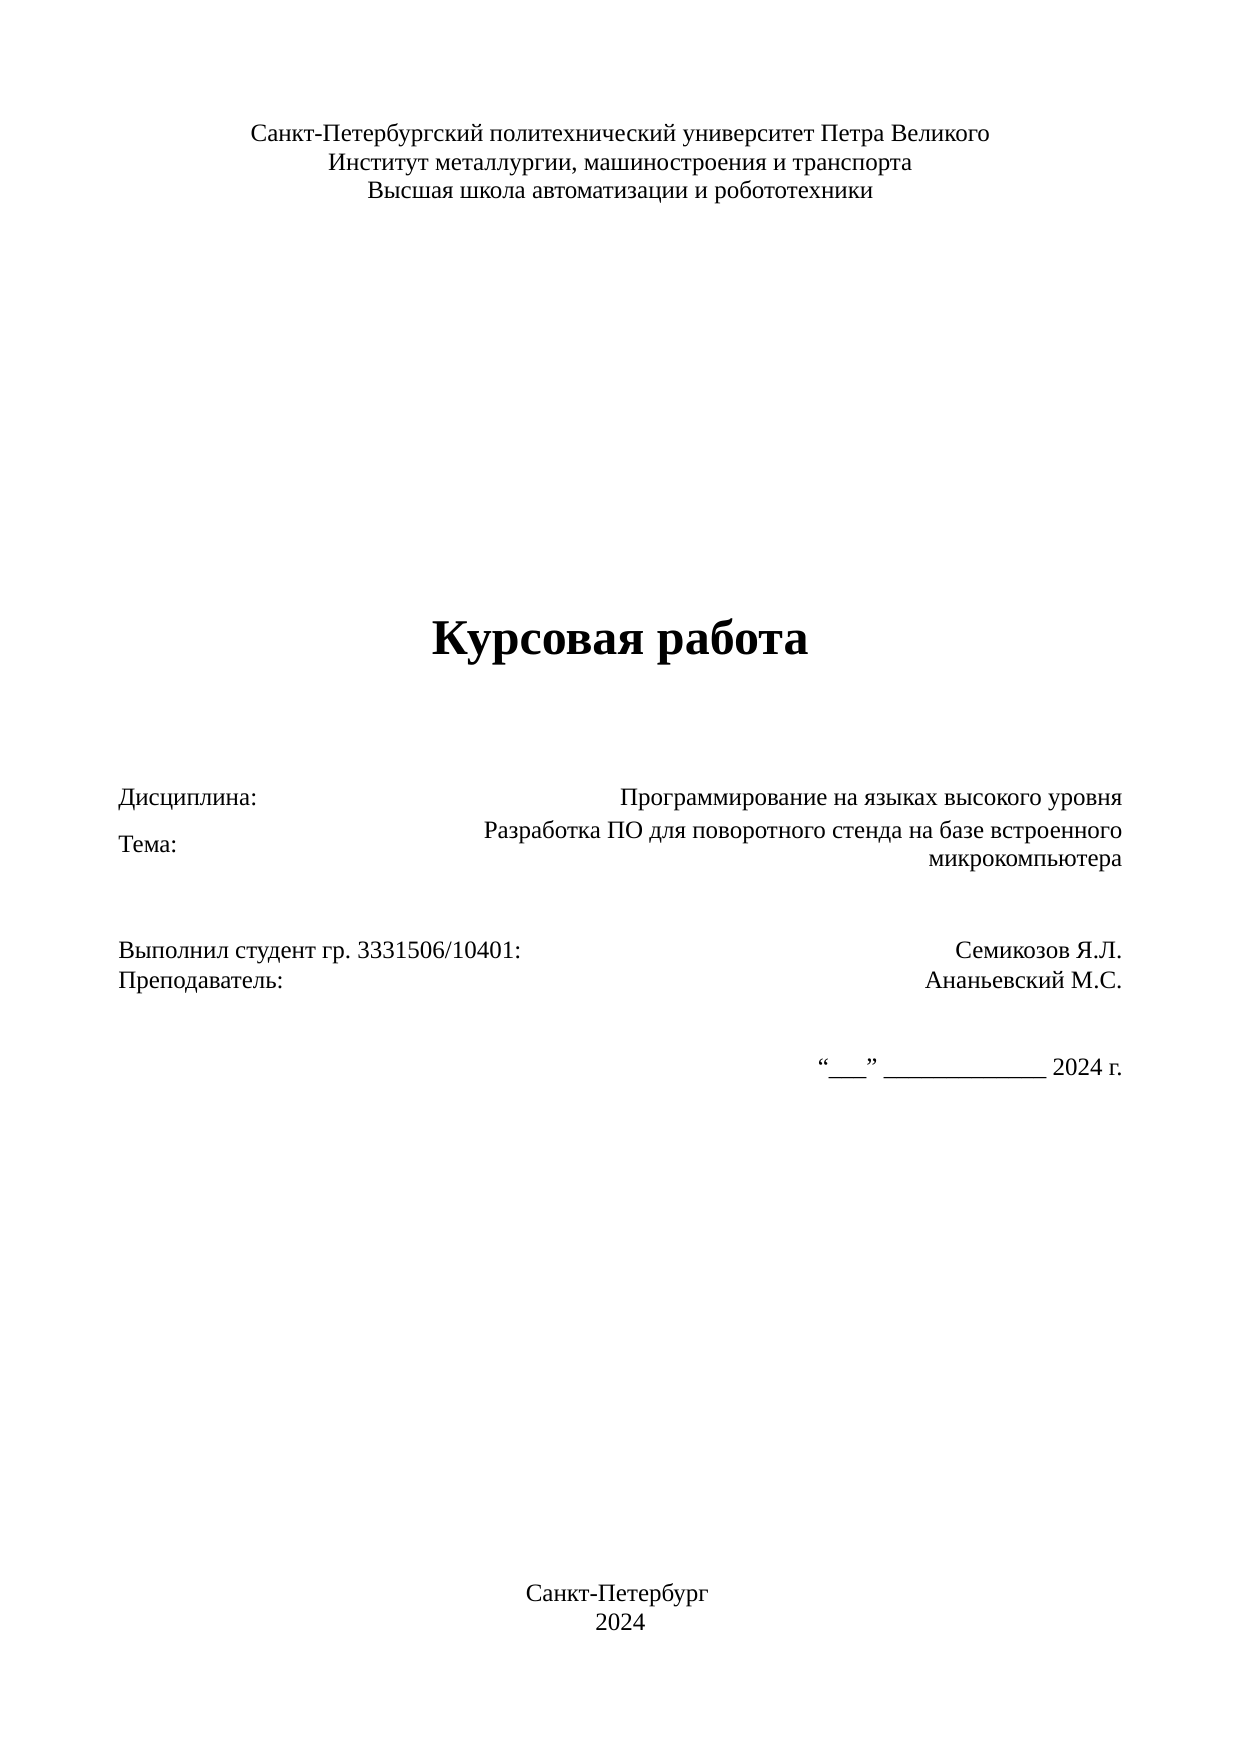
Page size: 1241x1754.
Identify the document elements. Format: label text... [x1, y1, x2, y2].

table_header Дисциплина: [119, 782, 314, 810]
table_cell Разработка ПО для поворотного стенда на базе встроенного микрокомпьютера [315, 811, 1122, 875]
table_header Семикозов Я.Л. [621, 935, 1122, 964]
table_header Выполнил студент гр. 3331506/10401: [119, 935, 619, 964]
text Курсовая работа [118, 608, 1122, 666]
table_cell Преподаватель: [119, 965, 619, 993]
table_cell Ананьевский М.С. [621, 965, 1122, 993]
text “___” _____________ 2024 г. [118, 1052, 1122, 1081]
table_header Программирование на языках высокого уровня [315, 782, 1122, 810]
table_cell Тема: [119, 811, 314, 875]
